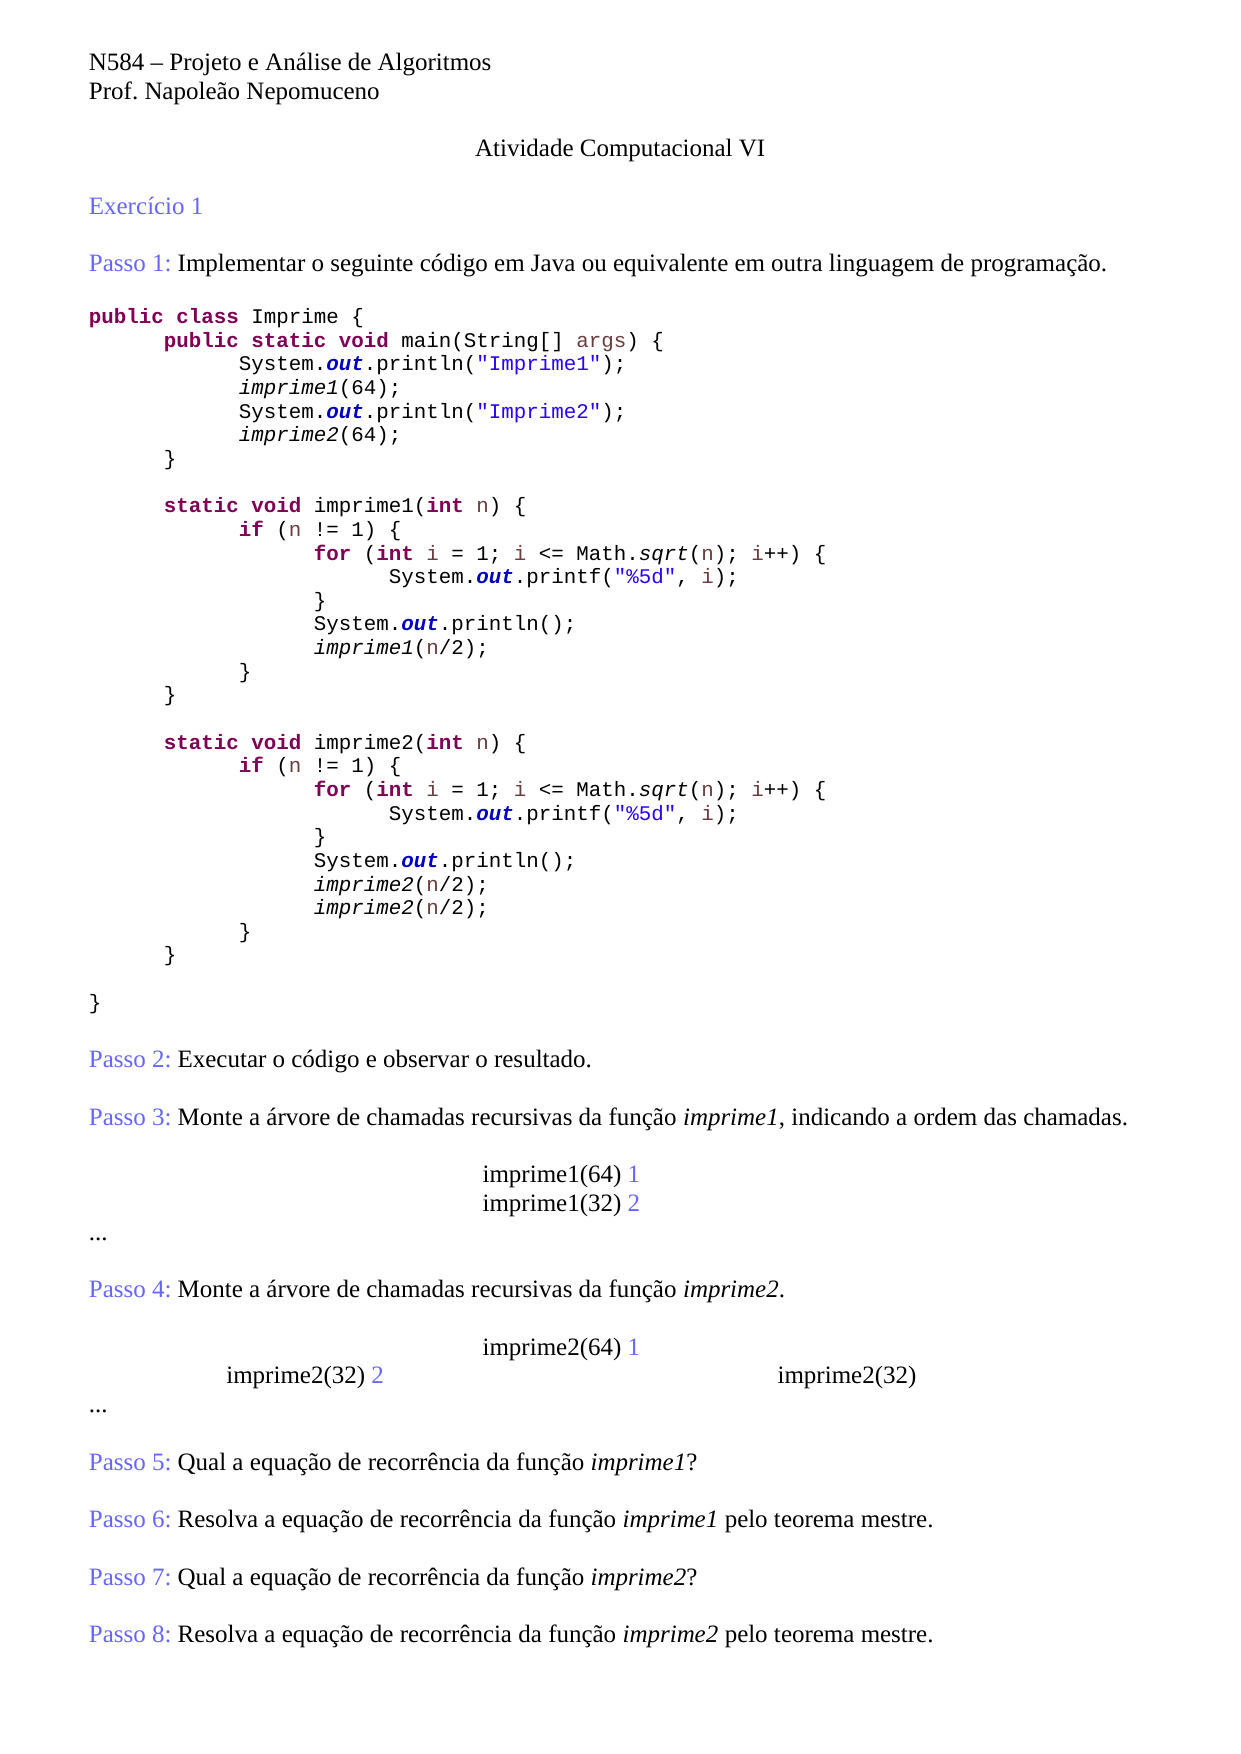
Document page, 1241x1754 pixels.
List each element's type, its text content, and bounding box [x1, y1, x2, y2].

text System.out.printf("%5d", i); [89, 803, 1152, 826]
text System.out.println(); [89, 850, 1152, 873]
text System.out.printf("%5d", i); [89, 566, 1152, 590]
text imprime1(64) 1 [89, 1159, 1152, 1188]
text Passo 1: Implementar o seguinte código em Java ou equivalente em outra linguagem de programação. [89, 248, 1152, 277]
text Passo 2: Executar o código e observar o resultado. [89, 1044, 1152, 1073]
text imprime1(n/2); [89, 637, 1152, 661]
text Passo 8: Resolva a equação de recorrência da função imprime2 pelo teorema mestre. [89, 1619, 1152, 1648]
text public class Imprime { [89, 306, 1152, 330]
text Prof. Napoleão Nepomuceno [89, 76, 1152, 105]
text static void imprime2(int n) { [89, 732, 1152, 755]
text } [89, 684, 1152, 708]
text } [89, 448, 1152, 472]
text } [89, 661, 1152, 684]
text } [89, 921, 1152, 944]
text Passo 6: Resolva a equação de recorrência da função imprime1 pelo teorema mestre. [89, 1504, 1152, 1533]
text System.out.println("Imprime2"); [89, 401, 1152, 424]
text imprime1(64); [89, 377, 1152, 401]
text for (int i = 1; i <= Math.sqrt(n); i++) { [89, 542, 1152, 566]
text for (int i = 1; i <= Math.sqrt(n); i++) { [89, 779, 1152, 803]
text N584 – Projeto e Análise de Algoritmos [89, 47, 1152, 76]
text if (n != 1) { [89, 755, 1152, 779]
text imprime2(n/2); [89, 897, 1152, 921]
text imprime2(n/2); [89, 873, 1152, 897]
text Passo 7: Qual a equação de recorrência da função imprime2? [89, 1562, 1152, 1590]
text imprime2(64) 1 [89, 1332, 1152, 1360]
text Passo 5: Qual a equação de recorrência da função imprime1? [89, 1447, 1152, 1475]
text } [89, 992, 1152, 1015]
text System.out.println("Imprime1"); [89, 353, 1152, 377]
text System.out.println(); [89, 613, 1152, 637]
text public static void main(String[] args) { [89, 330, 1152, 353]
text imprime1(32) 2 [89, 1188, 1152, 1217]
text ... [89, 1217, 1152, 1245]
text Passo 4: Monte a árvore de chamadas recursivas da função imprime2. [89, 1274, 1152, 1303]
text } [89, 590, 1152, 613]
text imprime2(64); [89, 424, 1152, 448]
text Exercício 1 [89, 191, 1152, 220]
text if (n != 1) { [89, 519, 1152, 542]
text Atividade Computacional VI [89, 133, 1152, 162]
text } [89, 826, 1152, 850]
text imprime2(32) 2 imprime2(32) [89, 1360, 1152, 1389]
text Passo 3: Monte a árvore de chamadas recursivas da função imprime1, indicando a ordem das chamadas. [89, 1102, 1152, 1130]
text static void imprime1(int n) { [89, 495, 1152, 519]
text } [89, 944, 1152, 968]
text ... [89, 1389, 1152, 1418]
